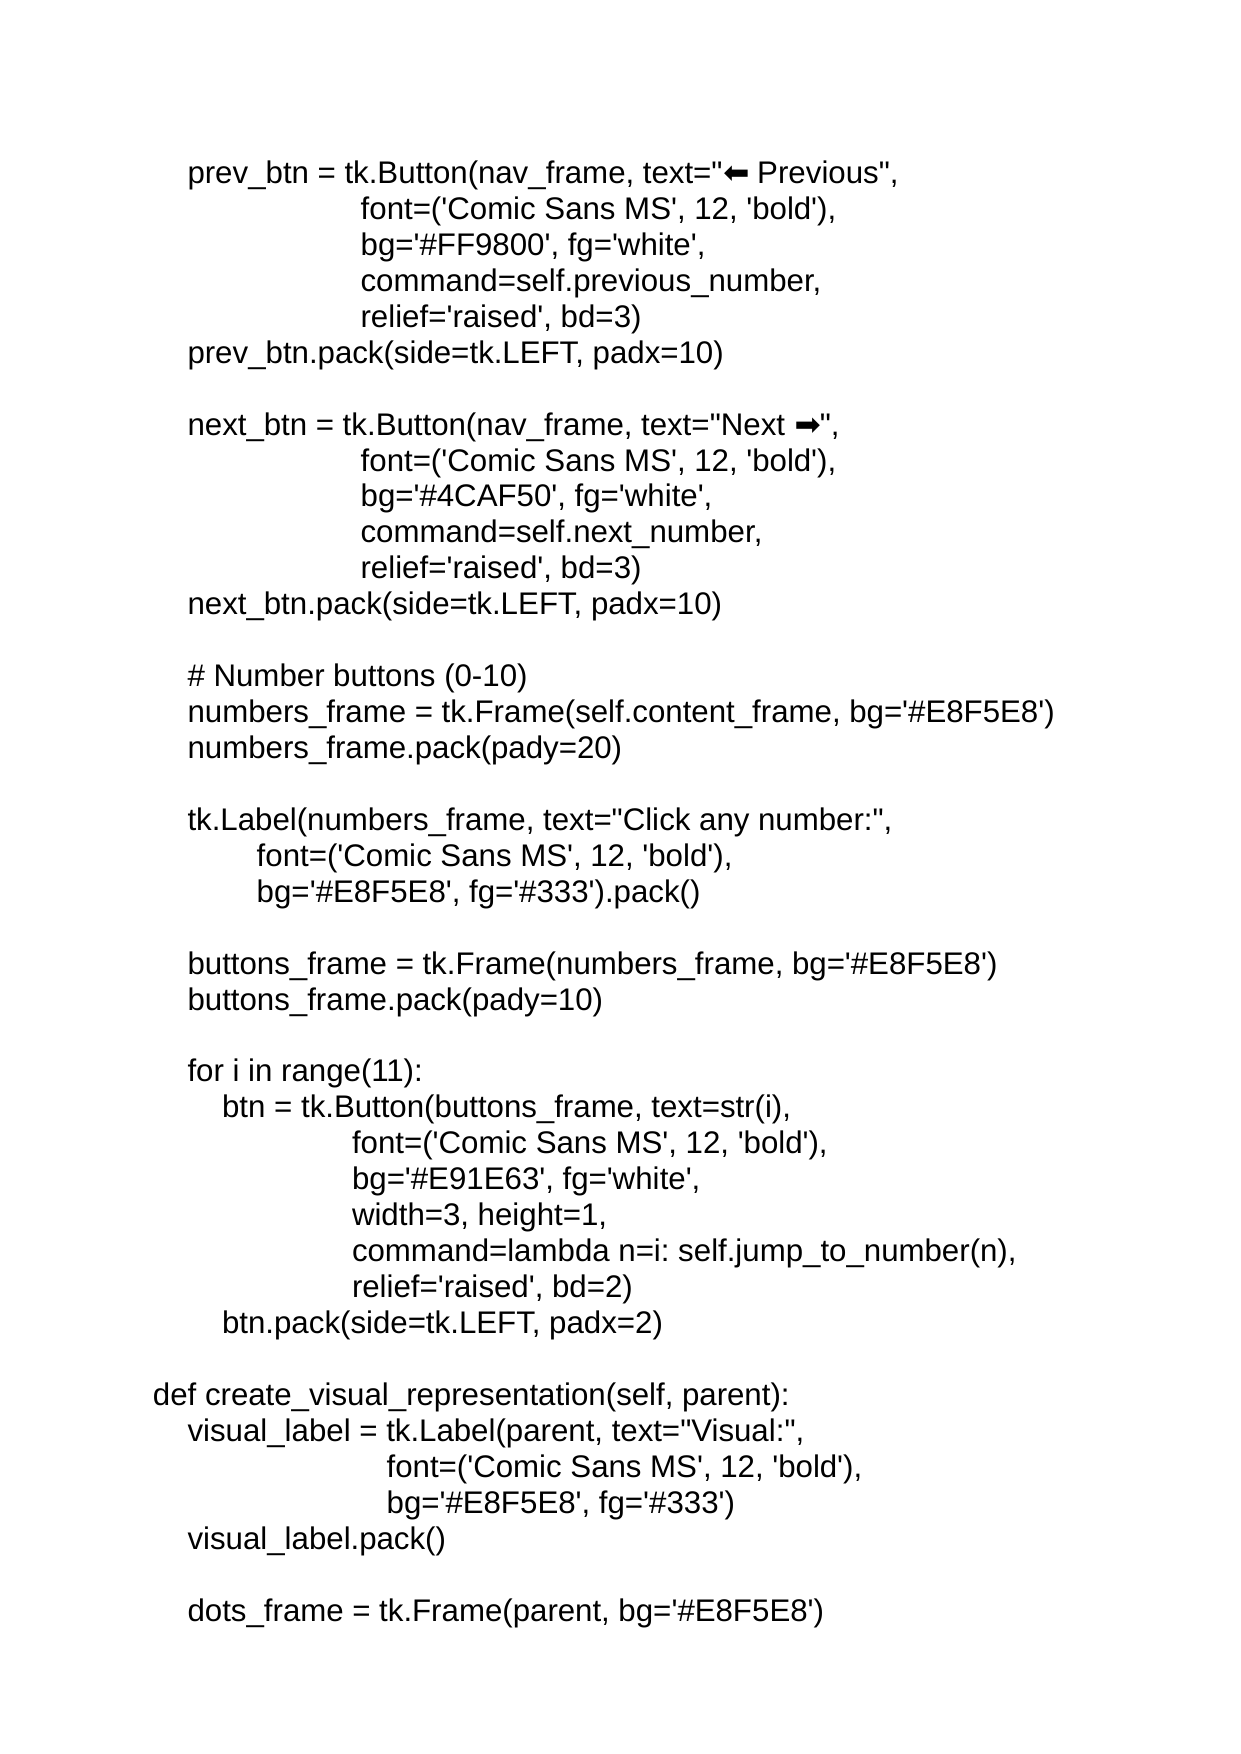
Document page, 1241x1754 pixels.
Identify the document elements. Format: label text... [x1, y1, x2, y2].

text numbers_frame = tk.Frame(self.content_frame, bg='#E8F5E8') [118, 693, 1122, 729]
text bg='#E8F5E8', fg='#333') [118, 1484, 1122, 1520]
text for i in range(11): [118, 1052, 1122, 1088]
text bg='#E8F5E8', fg='#333').pack() [118, 873, 1122, 909]
text # Number buttons (0-10) [118, 657, 1122, 693]
text buttons_frame.pack(pady=10) [118, 981, 1122, 1017]
text font=('Comic Sans MS', 12, 'bold'), [118, 442, 1122, 477]
text visual_label.pack() [118, 1520, 1122, 1556]
text command=self.previous_number, [118, 262, 1122, 298]
text command=self.next_number, [118, 513, 1122, 549]
text next_btn = tk.Button(nav_frame, text="Next ➡️", [118, 406, 1122, 442]
text dots_frame = tk.Frame(parent, bg='#E8F5E8') [118, 1592, 1122, 1627]
text relief='raised', bd=2) [118, 1268, 1122, 1304]
text command=lambda n=i: self.jump_to_number(n), [118, 1232, 1122, 1268]
text prev_btn.pack(side=tk.LEFT, padx=10) [118, 334, 1122, 370]
text font=('Comic Sans MS', 12, 'bold'), [118, 190, 1122, 226]
text relief='raised', bd=3) [118, 549, 1122, 585]
text bg='#E91E63', fg='white', [118, 1160, 1122, 1196]
text visual_label = tk.Label(parent, text="Visual:", [118, 1412, 1122, 1448]
text font=('Comic Sans MS', 12, 'bold'), [118, 1124, 1122, 1160]
text relief='raised', bd=3) [118, 298, 1122, 334]
text next_btn.pack(side=tk.LEFT, padx=10) [118, 585, 1122, 621]
text btn = tk.Button(buttons_frame, text=str(i), [118, 1088, 1122, 1124]
text font=('Comic Sans MS', 12, 'bold'), [118, 1448, 1122, 1484]
text bg='#4CAF50', fg='white', [118, 477, 1122, 513]
text numbers_frame.pack(pady=20) [118, 729, 1122, 765]
text bg='#FF9800', fg='white', [118, 226, 1122, 262]
text tk.Label(numbers_frame, text="Click any number:", [118, 801, 1122, 837]
text font=('Comic Sans MS', 12, 'bold'), [118, 837, 1122, 873]
text buttons_frame = tk.Frame(numbers_frame, bg='#E8F5E8') [118, 945, 1122, 981]
text btn.pack(side=tk.LEFT, padx=2) [118, 1304, 1122, 1340]
text def create_visual_representation(self, parent): [118, 1376, 1122, 1412]
text prev_btn = tk.Button(nav_frame, text="⬅️ Previous", [118, 154, 1122, 190]
text width=3, height=1, [118, 1196, 1122, 1232]
